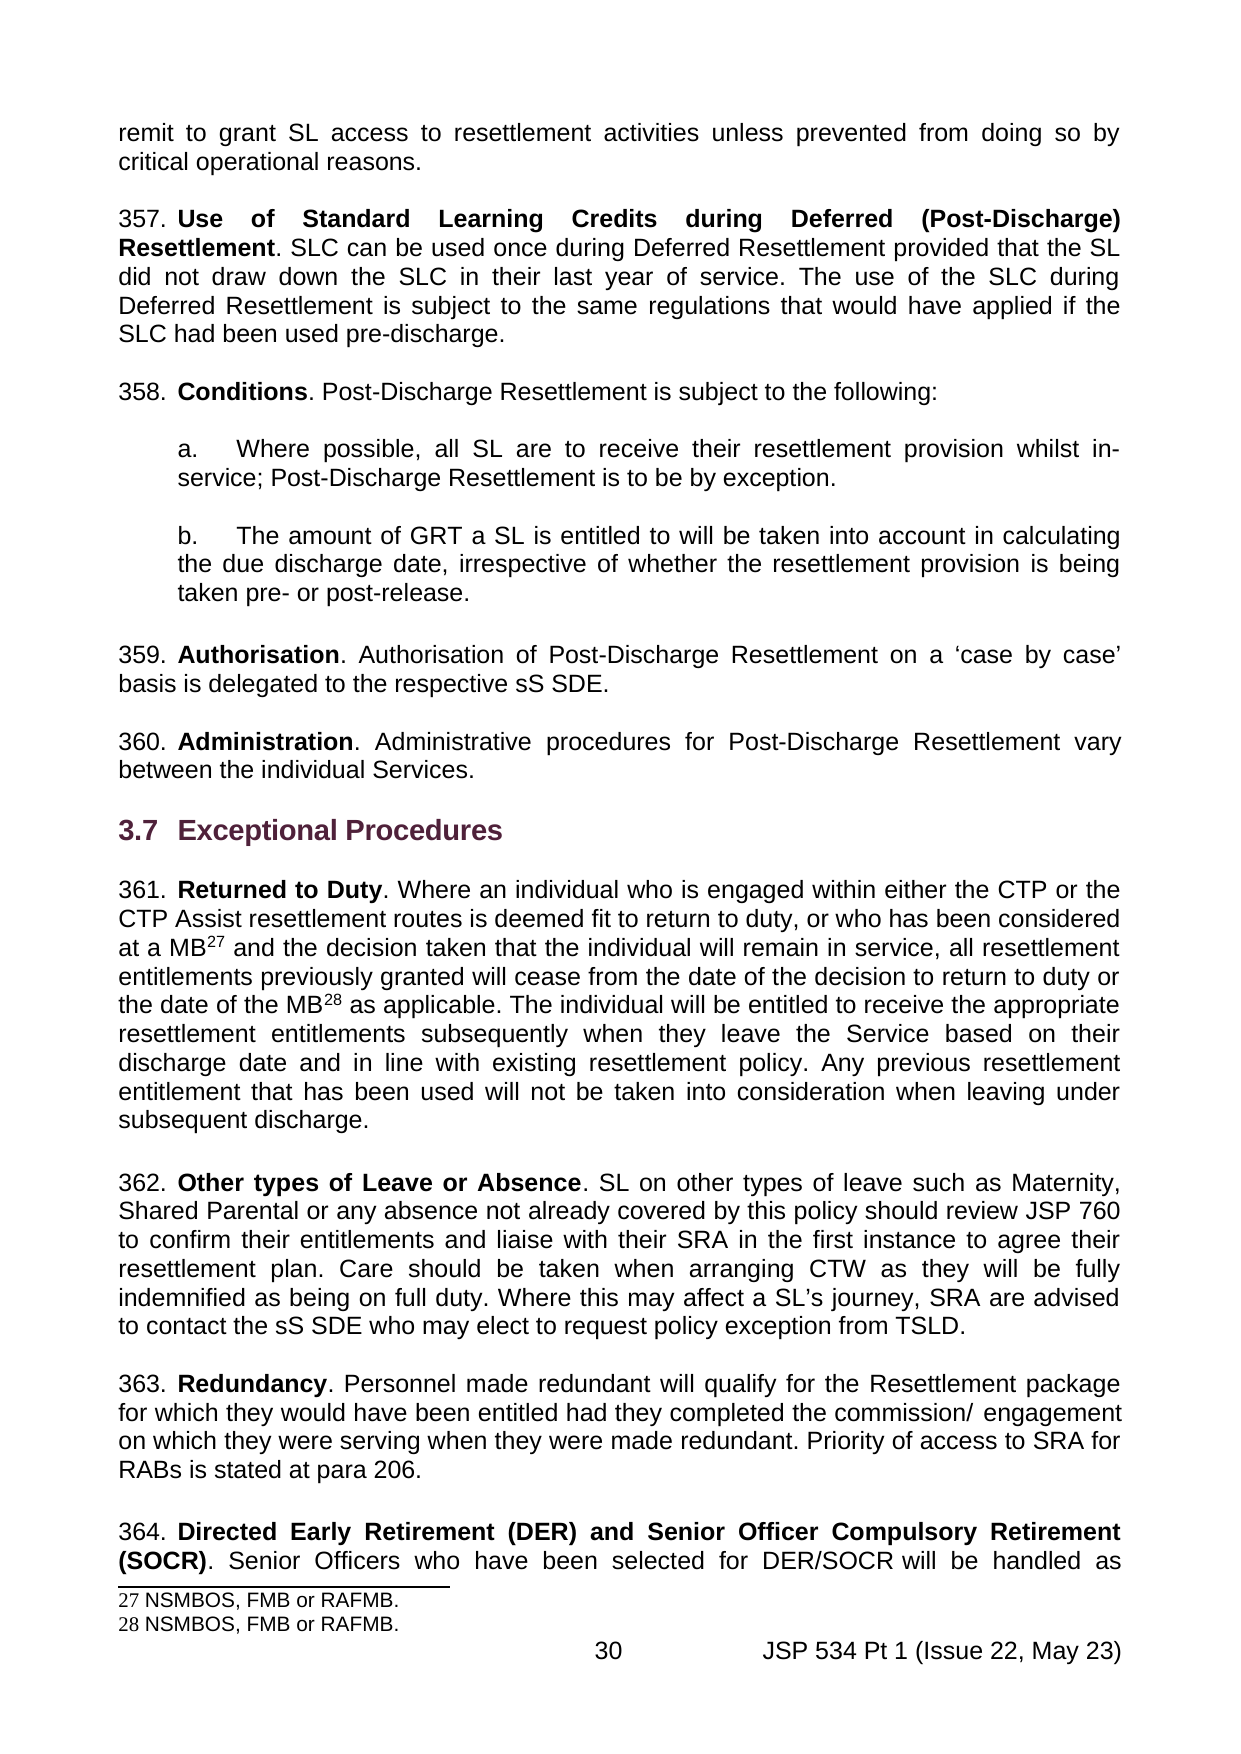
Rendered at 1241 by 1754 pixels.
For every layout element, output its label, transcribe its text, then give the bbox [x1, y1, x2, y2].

subtitle 3.7 Exceptional Procedures [118, 813, 1122, 846]
list Redundancy. Personnel made redundant will qualify for the Resettlement package for which they would have been entitled had they completed the commission/ engagement on which they were serving when they were made redundant. Priority of access to SRA for RABs is stated at para 206. [118, 1369, 1122, 1484]
list Use of Standard Learning Credits during Deferred (Post-Discharge) Resettlement. SLC can be used once during Deferred Resettlement provided that the SL did not draw down the SLC in their last year of service. The use of the SLC during Deferred Resettlement is subject to the same regulations that would have applied if the SLC had been used pre-discharge. [118, 204, 1122, 348]
list Other types of Leave or Absence. SL on other types of leave such as Maternity, Shared Parental or any absence not already covered by this policy should review JSP 760 to confirm their entitlements and liaise with their SRA in the first instance to agree their resettlement plan. Care should be taken when arranging CTW as they will be fully indemnified as being on full duty. Where this may affect a SL’s journey, SRA are advised to contact the sS SDE who may elect to request policy exception from TSLD. [118, 1167, 1122, 1340]
list remit to grant SL access to resettlement activities unless prevented from doing so by critical operational reasons. [118, 118, 1122, 176]
list NSMBOS, FMB or RAFMB. [118, 1612, 1122, 1636]
list NSMBOS, FMB or RAFMB. [118, 1587, 1122, 1612]
text a. Where possible, all SL are to receive their resettlement provision whilst in-service; Post-Discharge Resettlement is to be by exception. [177, 434, 1122, 492]
text b. The amount of GRT a SL is entitled to will be taken into account in calculating the due discharge date, irrespective of whether the resettlement provision is being taken pre- or post-release. [177, 521, 1122, 607]
list Administration. Administrative procedures for Post-Discharge Resettlement vary between the individual Services. [118, 727, 1122, 784]
list Conditions. Post-Discharge Resettlement is subject to the following: [118, 377, 1122, 406]
list Authorisation. Authorisation of Post-Discharge Resettlement on a ‘case by case’ basis is delegated to the respective sS SDE. [118, 640, 1122, 698]
list Directed Early Retirement (DER) and Senior Officer Compulsory Retirement (SOCR). Senior Officers who have been selected for DER/SOCR will be handled as [118, 1517, 1122, 1575]
list Returned to Duty. Where an individual who is engaged within either the CTP or the CTP Assist resettlement routes is deemed fit to return to duty, or who has been considered at a MB and the decision taken that the individual will remain in service, all resettlement entitlements previously granted will cease from the date of the decision to return to duty or the date of the MB as applicable. The individual will be entitled to receive the appropriate resettlement entitlements subsequently when they leave the Service based on their discharge date and in line with existing resettlement policy. Any previous resettlement entitlement that has been used will not be taken into consideration when leaving under subsequent discharge. [118, 875, 1122, 1134]
